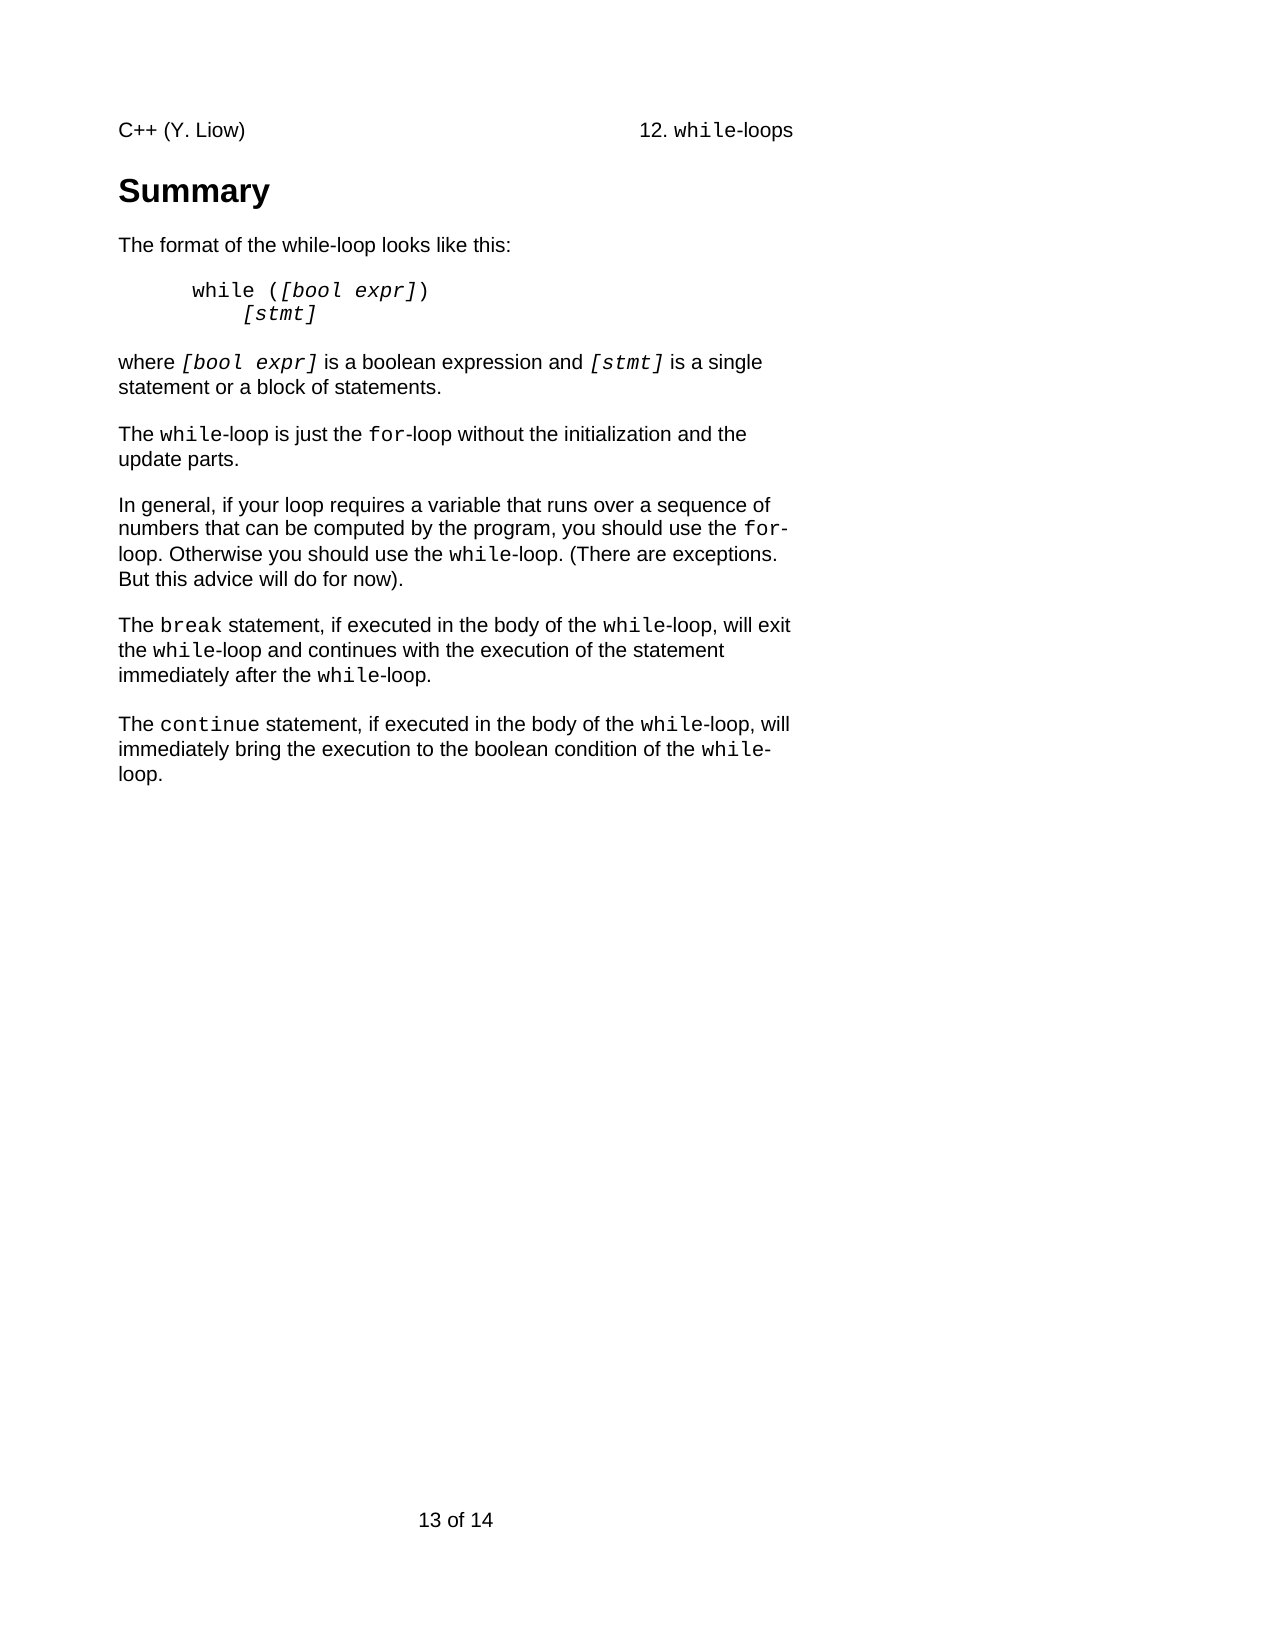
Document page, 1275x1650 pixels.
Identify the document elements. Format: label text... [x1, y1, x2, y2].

text where [bool expr] is a boolean expression and [stmt] is a single statement or a block of statements. [118, 351, 793, 399]
text Summary [118, 173, 793, 210]
text [stmt] [118, 303, 793, 327]
text The while-loop is just the for-loop without the initialization and the update parts. [118, 422, 793, 471]
text The format of the while-loop looks like this: [118, 233, 793, 256]
text The continue statement, if executed in the body of the while-loop, will immediately bring the execution to the boolean condition of the while-loop. [118, 712, 793, 786]
text while ([bool expr]) [118, 280, 793, 303]
text In general, if your loop requires a variable that runs over a sequence of numbers that can be computed by the program, you should use the for-loop. Otherwise you should use the while-loop. (There are exceptions. But this advice will do for now). [118, 494, 793, 590]
text The break statement, if executed in the body of the while-loop, will exit the while-loop and continues with the execution of the statement immediately after the while-loop. [118, 614, 793, 689]
